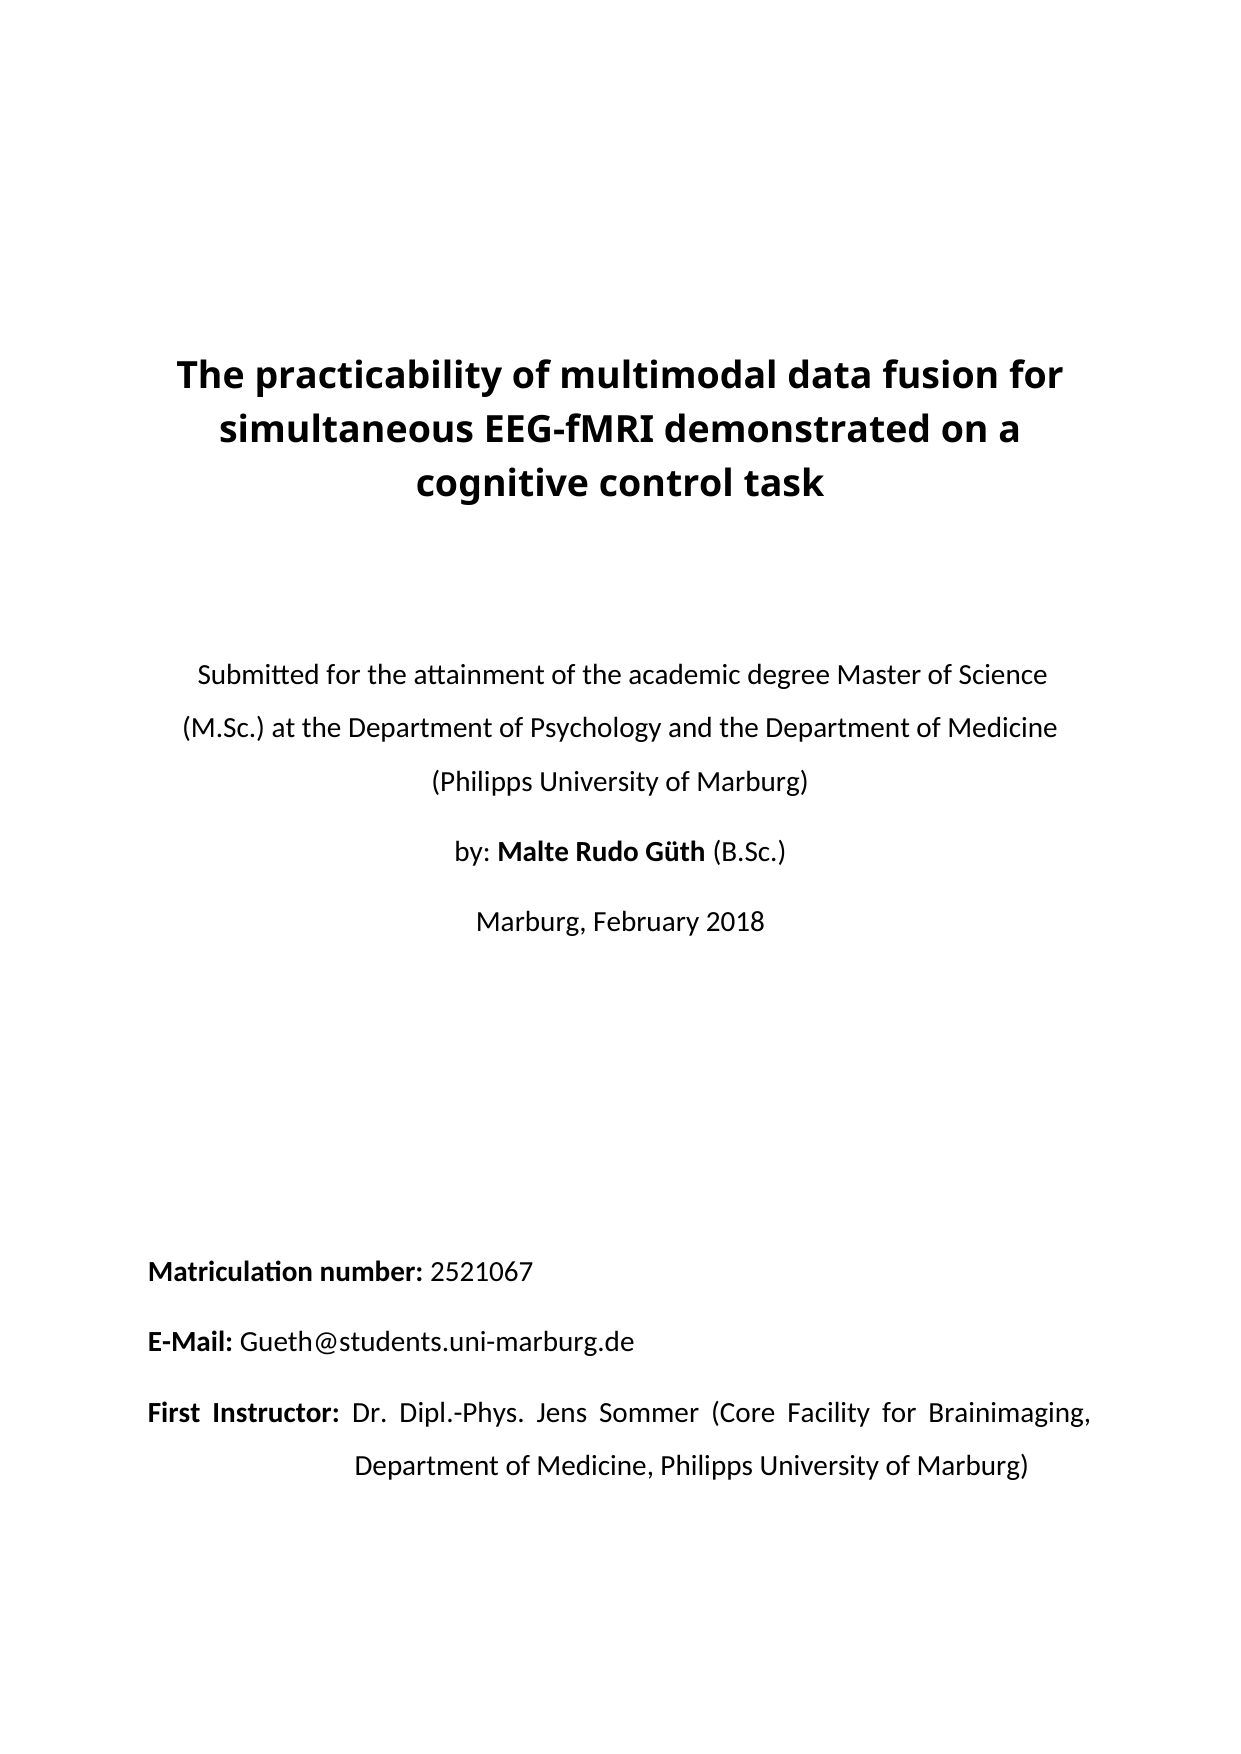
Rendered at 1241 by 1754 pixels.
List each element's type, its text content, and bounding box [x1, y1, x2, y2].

text E-Mail: Gueth@students.uni-marburg.de [148, 1323, 1093, 1359]
text by: Malte Rudo Güth (B.Sc.) [148, 833, 1093, 868]
text Marburg, February 2018 [148, 903, 1093, 938]
text Submitted for the attainment of the academic degree Master of Science (M.Sc.) at the Department of Psychology and the Department of Medicine (Philipps University of Marburg) [148, 656, 1093, 798]
text First Instructor: Dr. Dipl.-Phys. Jens Sommer (Core Facility for Brainimaging, Department of Medicine, Philipps University of Marburg) [148, 1394, 1093, 1483]
subtitle The practicability of multimodal data fusion for simultaneous EEG-fMRI demonstrated on a cognitive control task [148, 348, 1093, 508]
text Matriculation number: 2521067 [148, 1253, 1093, 1289]
